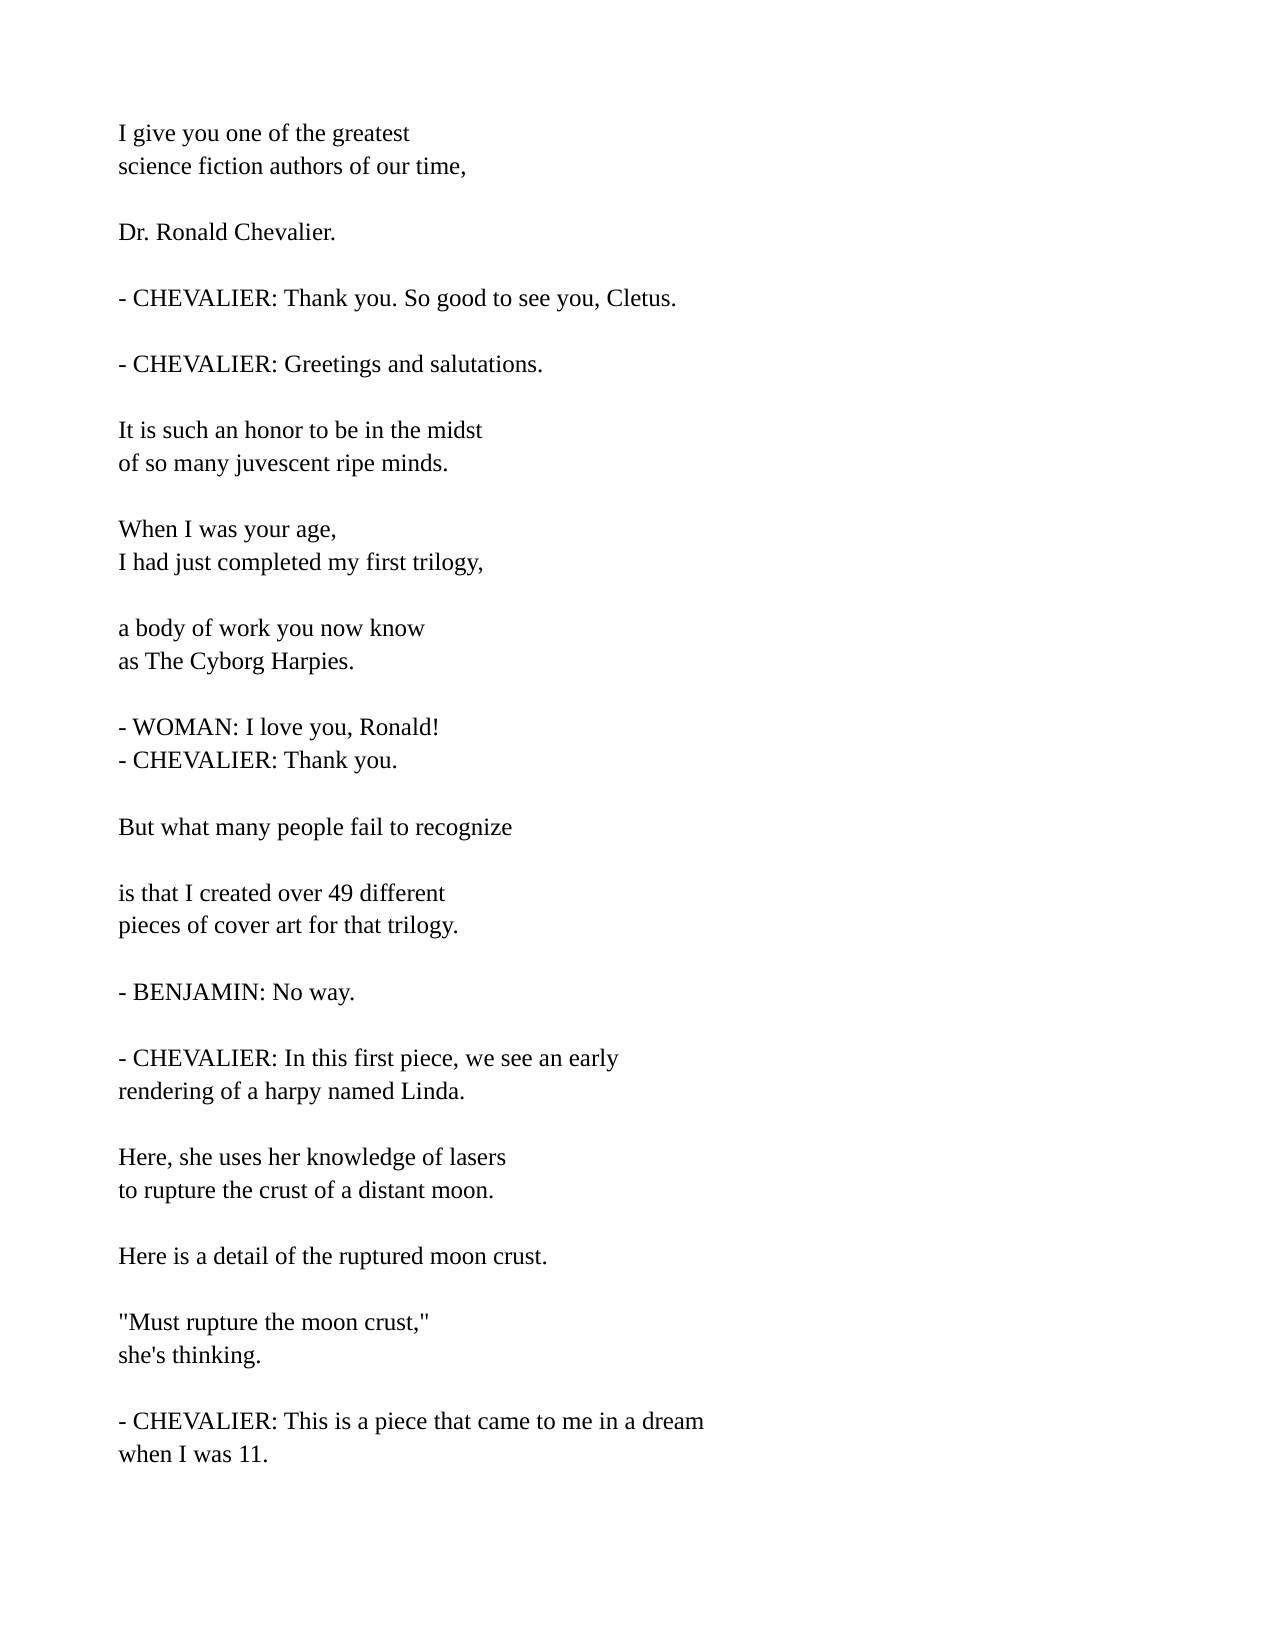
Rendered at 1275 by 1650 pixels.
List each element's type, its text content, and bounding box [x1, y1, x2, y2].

text I give you one of the greatest science fiction authors of our time, Dr. Ronald Chevalier. - CHEVALIER: Thank you. So good to see you, Cletus. - CHEVALIER: Greetings and salutations. It is such an honor to be in the midst of so many juvescent ripe minds. When I was your age, I had just completed my first trilogy, a body of work you now know as The Cyborg Harpies. - WOMAN: I love you, Ronald! - CHEVALIER: Thank you. But what many people fail to recognize is that I created over 49 different pieces of cover art for that trilogy. - BENJAMIN: No way. - CHEVALIER: In this first piece, we see an early rendering of a harpy named Linda. Here, she uses her knowledge of lasers to rupture the crust of a distant moon. Here is a detail of the ruptured moon crust. "Must rupture the moon crust," she's thinking. - CHEVALIER: This is a piece that came to me in a dream when I was 11. [118, 118, 1157, 1501]
